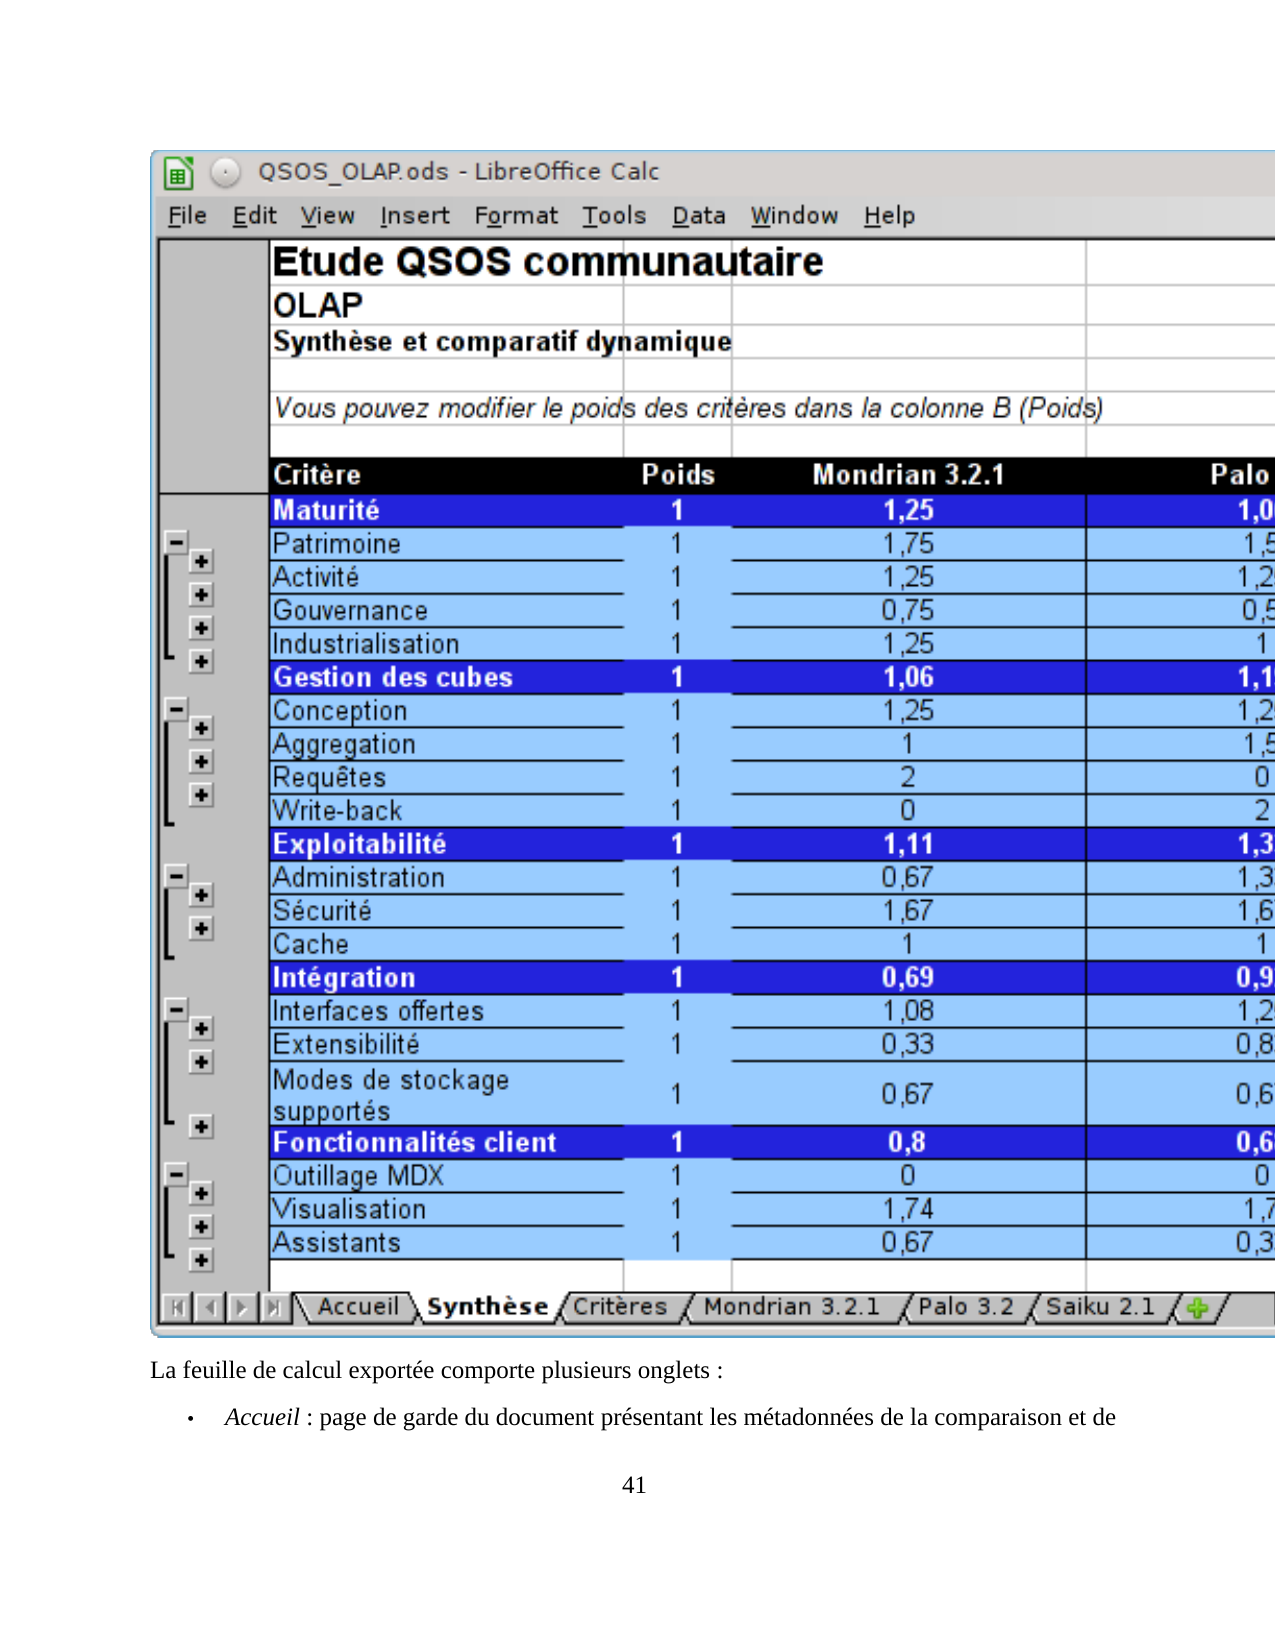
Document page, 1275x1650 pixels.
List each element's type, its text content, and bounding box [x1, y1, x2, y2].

text La feuille de calcul exportée comporte plusieurs onglets : [150, 1355, 1125, 1384]
list Accueil : page de garde du document présentant les métadonnées de la comparaison et de [187, 1402, 1125, 1431]
picture [150, 150, 1275, 1338]
